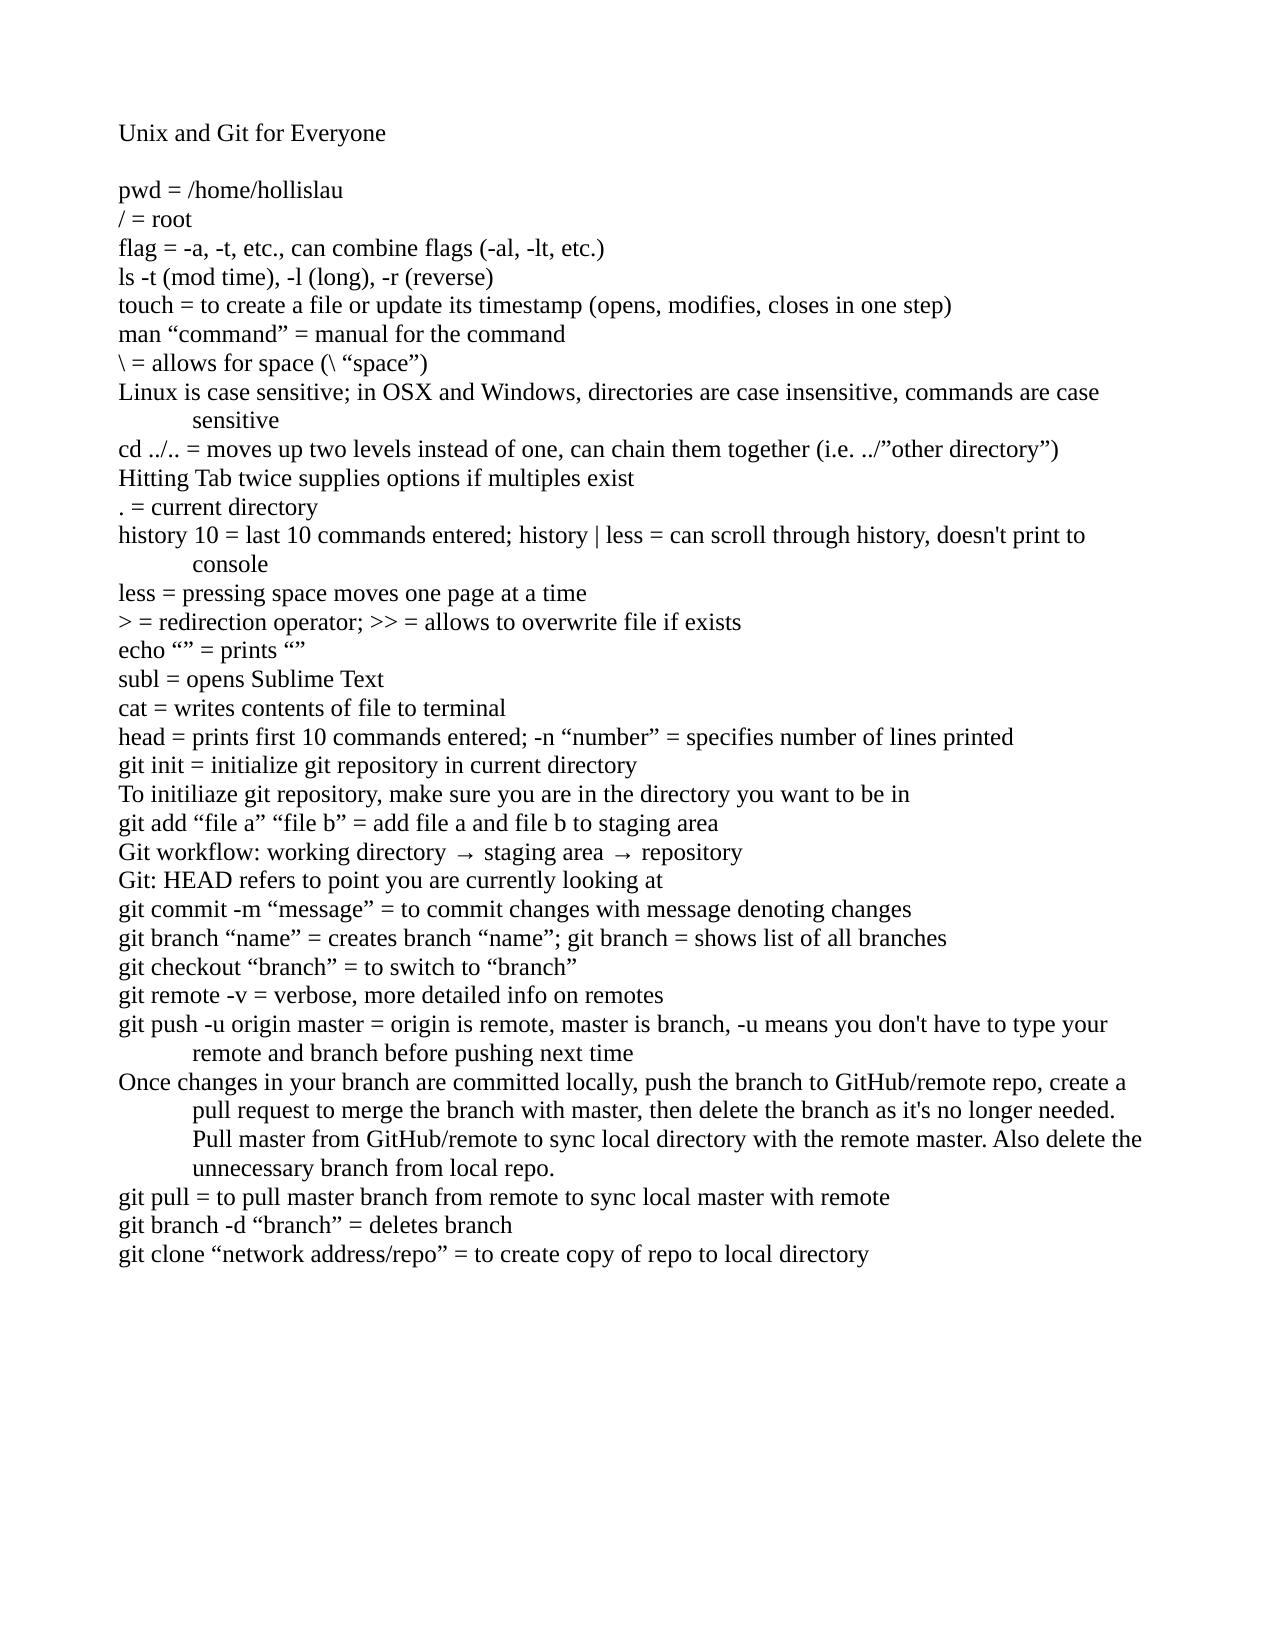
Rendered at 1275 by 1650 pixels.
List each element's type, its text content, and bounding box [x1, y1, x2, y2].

text git clone “network address/repo” = to create copy of repo to local directory [118, 1239, 1157, 1268]
text Git workflow: working directory → staging area → repository [118, 837, 1157, 866]
text git init = initialize git repository in current directory [118, 751, 1157, 779]
text Linux is case sensitive; in OSX and Windows, directories are case insensitive, commands are case sensitive [118, 377, 1157, 434]
text less = pressing space moves one page at a time [118, 578, 1157, 607]
text subl = opens Sublime Text [118, 664, 1157, 693]
text ls -t (mod time), -l (long), -r (reverse) [118, 262, 1157, 291]
text echo “” = prints “” [118, 636, 1157, 664]
text git commit -m “message” = to commit changes with message denoting changes [118, 894, 1157, 923]
text To initiliaze git repository, make sure you are in the directory you want to be in [118, 779, 1157, 808]
text Unix and Git for Everyone [118, 118, 1157, 147]
text git checkout “branch” = to switch to “branch” [118, 952, 1157, 981]
text git push -u origin master = origin is remote, master is branch, -u means you don't have to type your remote and branch before pushing next time [118, 1009, 1157, 1067]
text history 10 = last 10 commands entered; history | less = can scroll through history, doesn't print to console [118, 521, 1157, 578]
text . = current directory [118, 492, 1157, 521]
text pwd = /home/hollislau [118, 176, 1157, 204]
text git branch -d “branch” = deletes branch [118, 1211, 1157, 1239]
text git branch “name” = creates branch “name”; git branch = shows list of all branches [118, 923, 1157, 952]
text Once changes in your branch are committed locally, push the branch to GitHub/remote repo, create a pull request to merge the branch with master, then delete the branch as it's no longer needed. Pull master from GitHub/remote to sync local directory with the remote master. Also delete the unnecessary branch from local repo. [118, 1067, 1157, 1182]
text flag = -a, -t, etc., can combine flags (-al, -lt, etc.) [118, 233, 1157, 262]
text git add “file a” “file b” = add file a and file b to staging area [118, 808, 1157, 837]
text head = prints first 10 commands entered; -n “number” = specifies number of lines printed [118, 722, 1157, 751]
text touch = to create a file or update its timestamp (opens, modifies, closes in one step) [118, 291, 1157, 319]
text cd ../.. = moves up two levels instead of one, can chain them together (i.e. ../”other directory”) [118, 434, 1157, 463]
text Hitting Tab twice supplies options if multiples exist [118, 463, 1157, 492]
text Git: HEAD refers to point you are currently looking at [118, 866, 1157, 894]
text cat = writes contents of file to terminal [118, 693, 1157, 722]
text / = root [118, 204, 1157, 233]
text > = redirection operator; >> = allows to overwrite file if exists [118, 607, 1157, 636]
text man “command” = manual for the command [118, 319, 1157, 348]
text git remote -v = verbose, more detailed info on remotes [118, 981, 1157, 1009]
text \ = allows for space (\ “space”) [118, 348, 1157, 377]
text git pull = to pull master branch from remote to sync local master with remote [118, 1182, 1157, 1211]
